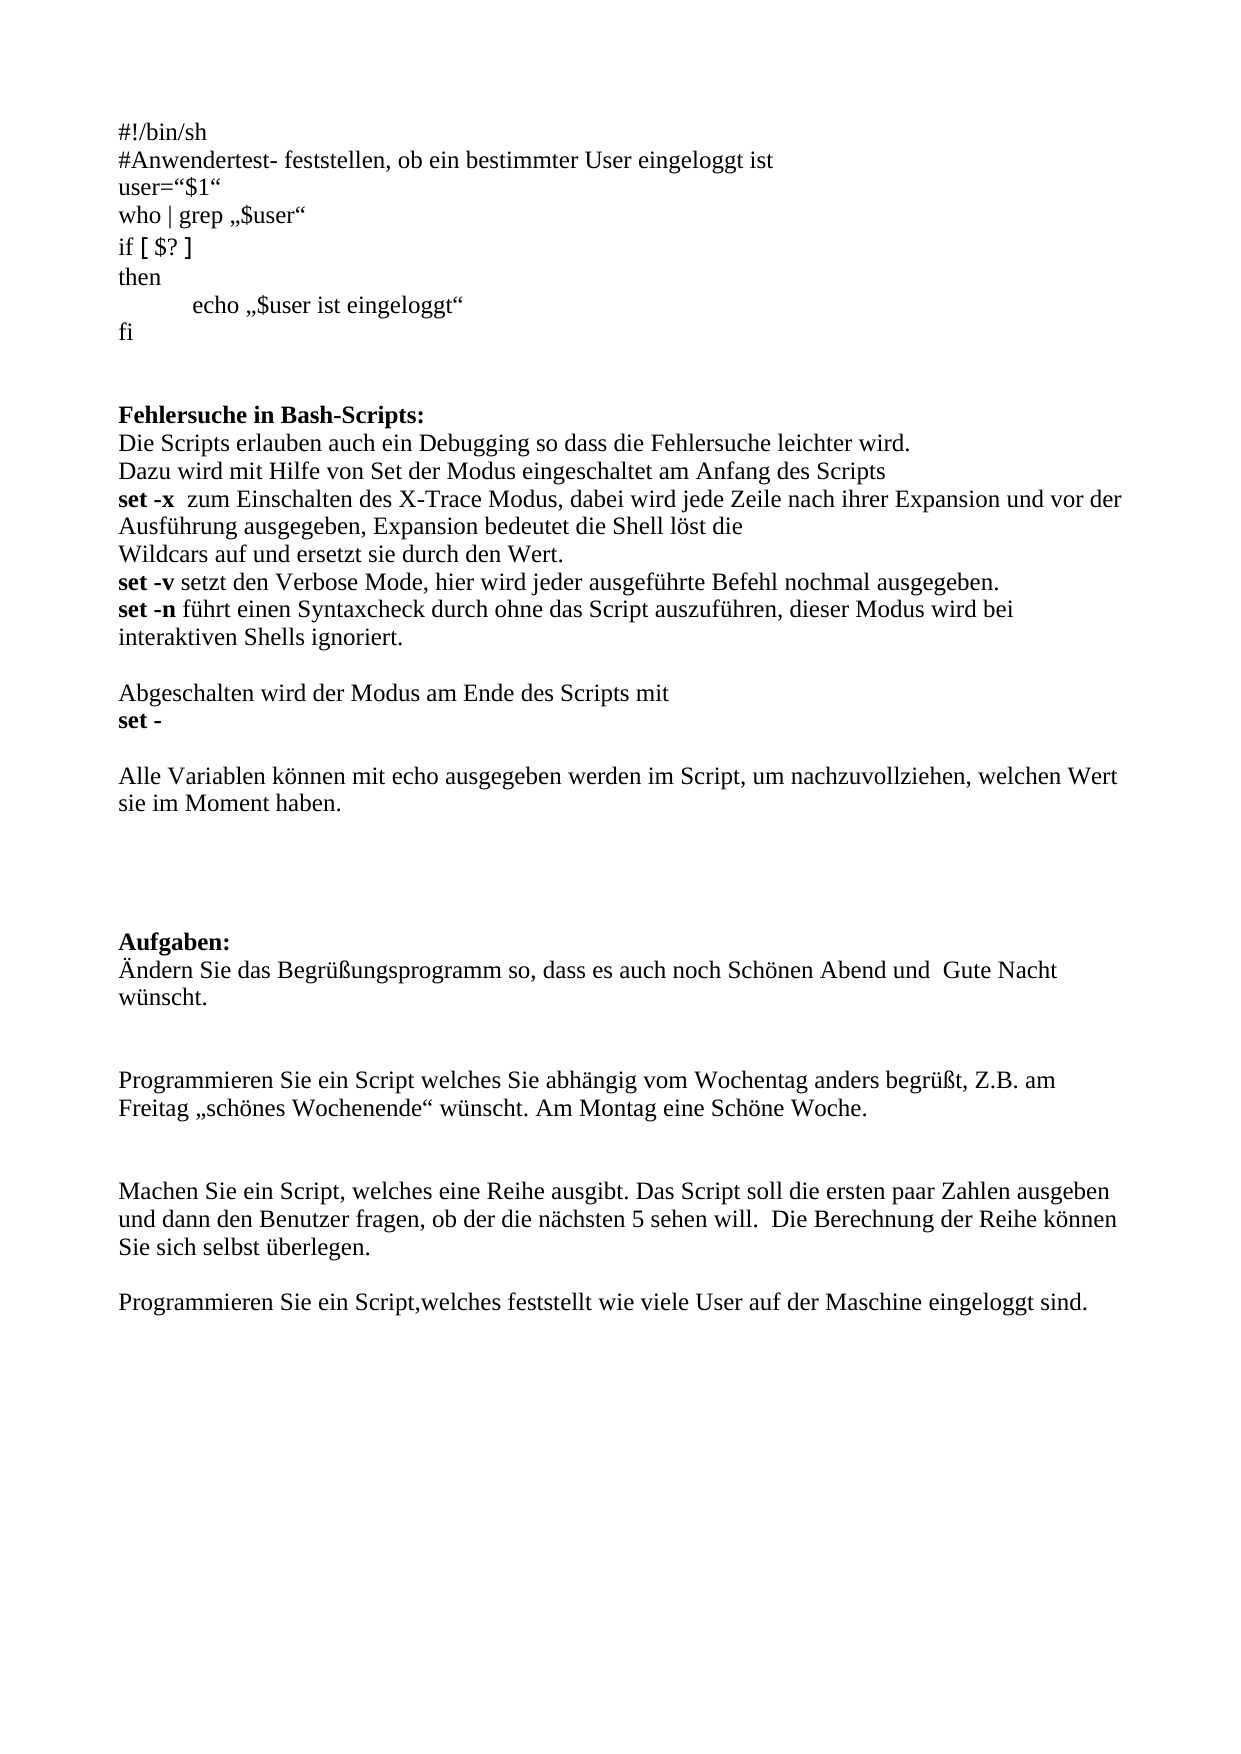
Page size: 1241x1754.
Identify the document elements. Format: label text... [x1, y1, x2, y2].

text Programmieren Sie ein Script welches Sie abhängig vom Wochentag anders begrüßt, Z.B. am Freitag „schönes Wochenende“ wünscht. Am Montag eine Schöne Woche. [118, 1067, 1122, 1122]
text Ändern Sie das Begrüßungsprogramm so, dass es auch noch Schönen Abend und Gute Nacht wünscht. [118, 956, 1122, 1011]
text Fehlersuche in Bash-Scripts: [118, 402, 1122, 429]
text who | grep „$user“ [118, 201, 1122, 229]
text Aufgaben: [118, 928, 1122, 956]
text Dazu wird mit Hilfe von Set der Modus eingeschaltet am Anfang des Scripts [118, 457, 1122, 485]
text fi [118, 318, 1122, 346]
text Alle Variablen können mit echo ausgegeben werden im Script, um nachzuvollziehen, welchen Wert sie im Moment haben. [118, 762, 1122, 817]
text Programmieren Sie ein Script,welches feststellt wie viele User auf der Maschine eingeloggt sind. [118, 1288, 1122, 1316]
text Die Scripts erlauben auch ein Debugging so dass die Fehlersuche leichter wird. [118, 429, 1122, 457]
text set -x zum Einschalten des X-Trace Modus, dabei wird jede Zeile nach ihrer Expansion und vor der Ausführung ausgegeben, Expansion bedeutet die Shell löst die Wildcars auf und ersetzt sie durch den Wert. [118, 485, 1122, 568]
text Abgeschalten wird der Modus am Ende des Scripts mit [118, 679, 1122, 706]
text then [118, 263, 1122, 291]
text Machen Sie ein Script, welches eine Reihe ausgibt. Das Script soll die ersten paar Zahlen ausgeben und dann den Benutzer fragen, ob der die nächsten 5 sehen will. Die Berechnung der Reihe können Sie sich selbst überlegen. [118, 1177, 1122, 1261]
text echo „$user ist eingeloggt“ [118, 291, 1122, 318]
text set -n führt einen Syntaxcheck durch ohne das Script auszuführen, dieser Modus wird bei interaktiven Shells ignoriert. [118, 596, 1122, 651]
text set - [118, 706, 1122, 734]
text #!/bin/sh [118, 118, 1122, 146]
text user=“$1“ [118, 173, 1122, 201]
text set -v setzt den Verbose Mode, hier wird jeder ausgeführte Befehl nochmal ausgegeben. [118, 568, 1122, 596]
text #Anwendertest- feststellen, ob ein bestimmter User eingeloggt ist [118, 146, 1122, 173]
text if [ $? ] [118, 229, 1122, 263]
